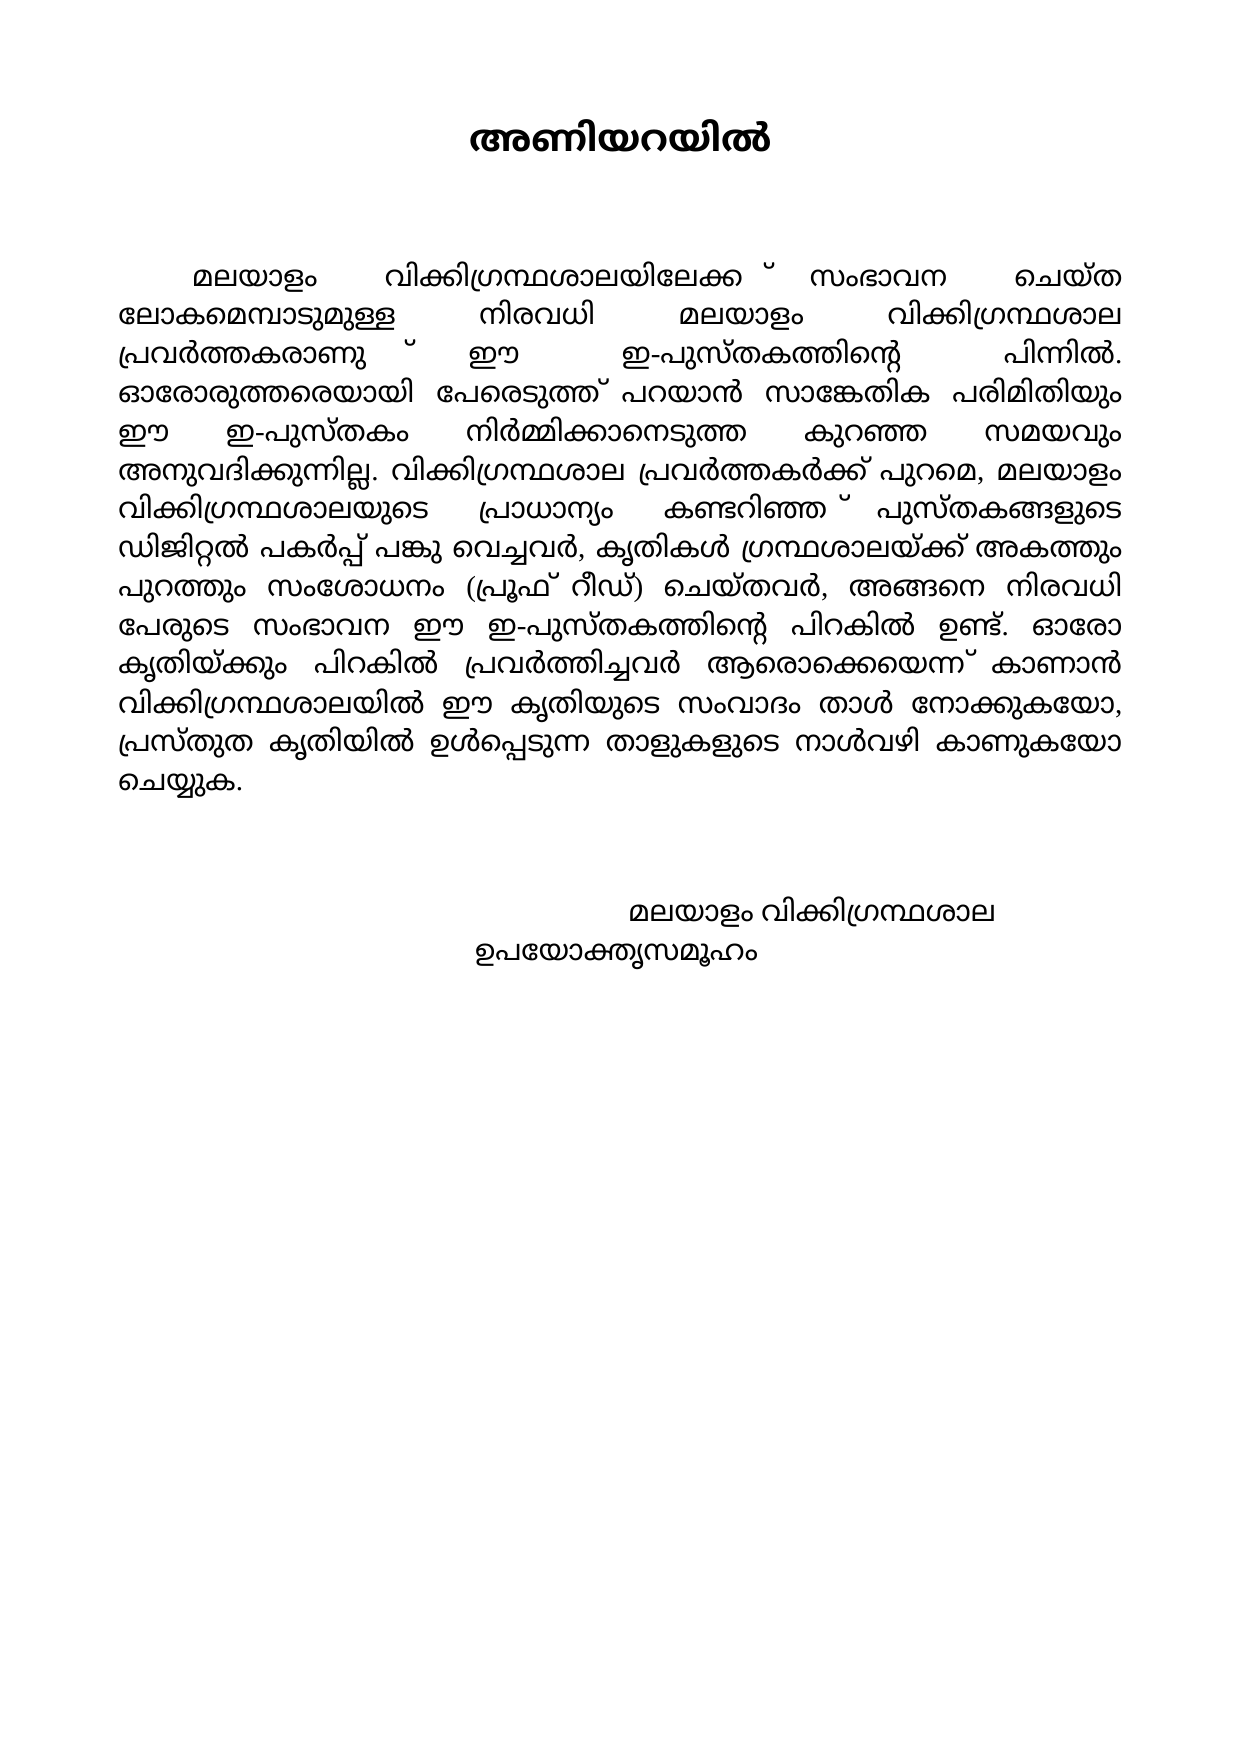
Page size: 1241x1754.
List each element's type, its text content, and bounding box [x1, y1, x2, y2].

text മലയാളം വിക്കിഗ്രന്ഥശാല ഉപയോക്തൃസമൂഹം [118, 894, 1122, 972]
text അണിയറയില്‍ [118, 118, 1122, 167]
text മലയാളം വിക്കിഗ്രന്ഥശാലയിലേക്ക് സംഭാവന ചെയ്ത ലോകമെമ്പാടുമുള്ള നിരവധി മലയാളം വിക്കിഗ്രന്ഥശാല പ്രവർത്തകരാണു് ഈ ഇ-പുസ്തകത്തിന്റെ പിന്നിൽ. ഓരോരുത്തരെയായി പേരെടുത്ത് പറയാൻ സാങ്കേതിക പരിമിതിയും ഈ ഇ-പുസ്തകം നിർമ്മിക്കാനെടുത്ത കുറഞ്ഞ സമയവും അനുവദിക്കുന്നില്ല. വിക്കിഗ്രന്ഥശാല പ്രവർത്തകർക്ക് പുറമെ, മലയാളം വിക്കിഗ്രന്ഥശാലയുടെ പ്രാധാന്യം കണ്ടറിഞ്ഞ് പുസ്തകങ്ങളുടെ ഡിജിറ്റൽ പകർപ്പ് പങ്കു വെച്ചവർ, കൃതികൾ ഗ്രന്ഥശാലയ്ക്ക് അകത്തും പുറത്തും സംശോധനം (പ്രൂഫ് റീഡ്) ചെയ്തവർ, അങ്ങനെ നിരവധി പേരുടെ സംഭാവന ഈ ഇ-പുസ്തകത്തിന്റെ പിറകിൽ ഉണ്ട്. ഓരോ കൃതിയ്ക്കും പിറകിൽ പ്രവർത്തിച്ചവർ ആരൊക്കെയെന്ന് കാണാൻ വിക്കിഗ്രന്ഥശാലയിൽ ഈ കൃതിയുടെ സംവാദം താൾ നോക്കുകയോ, പ്രസ്തുത കൃതിയിൽ ഉൾപ്പെടുന്ന താളുകളുടെ നാൾവഴി കാണുകയോ ചെയ്യുക. [118, 259, 1122, 802]
